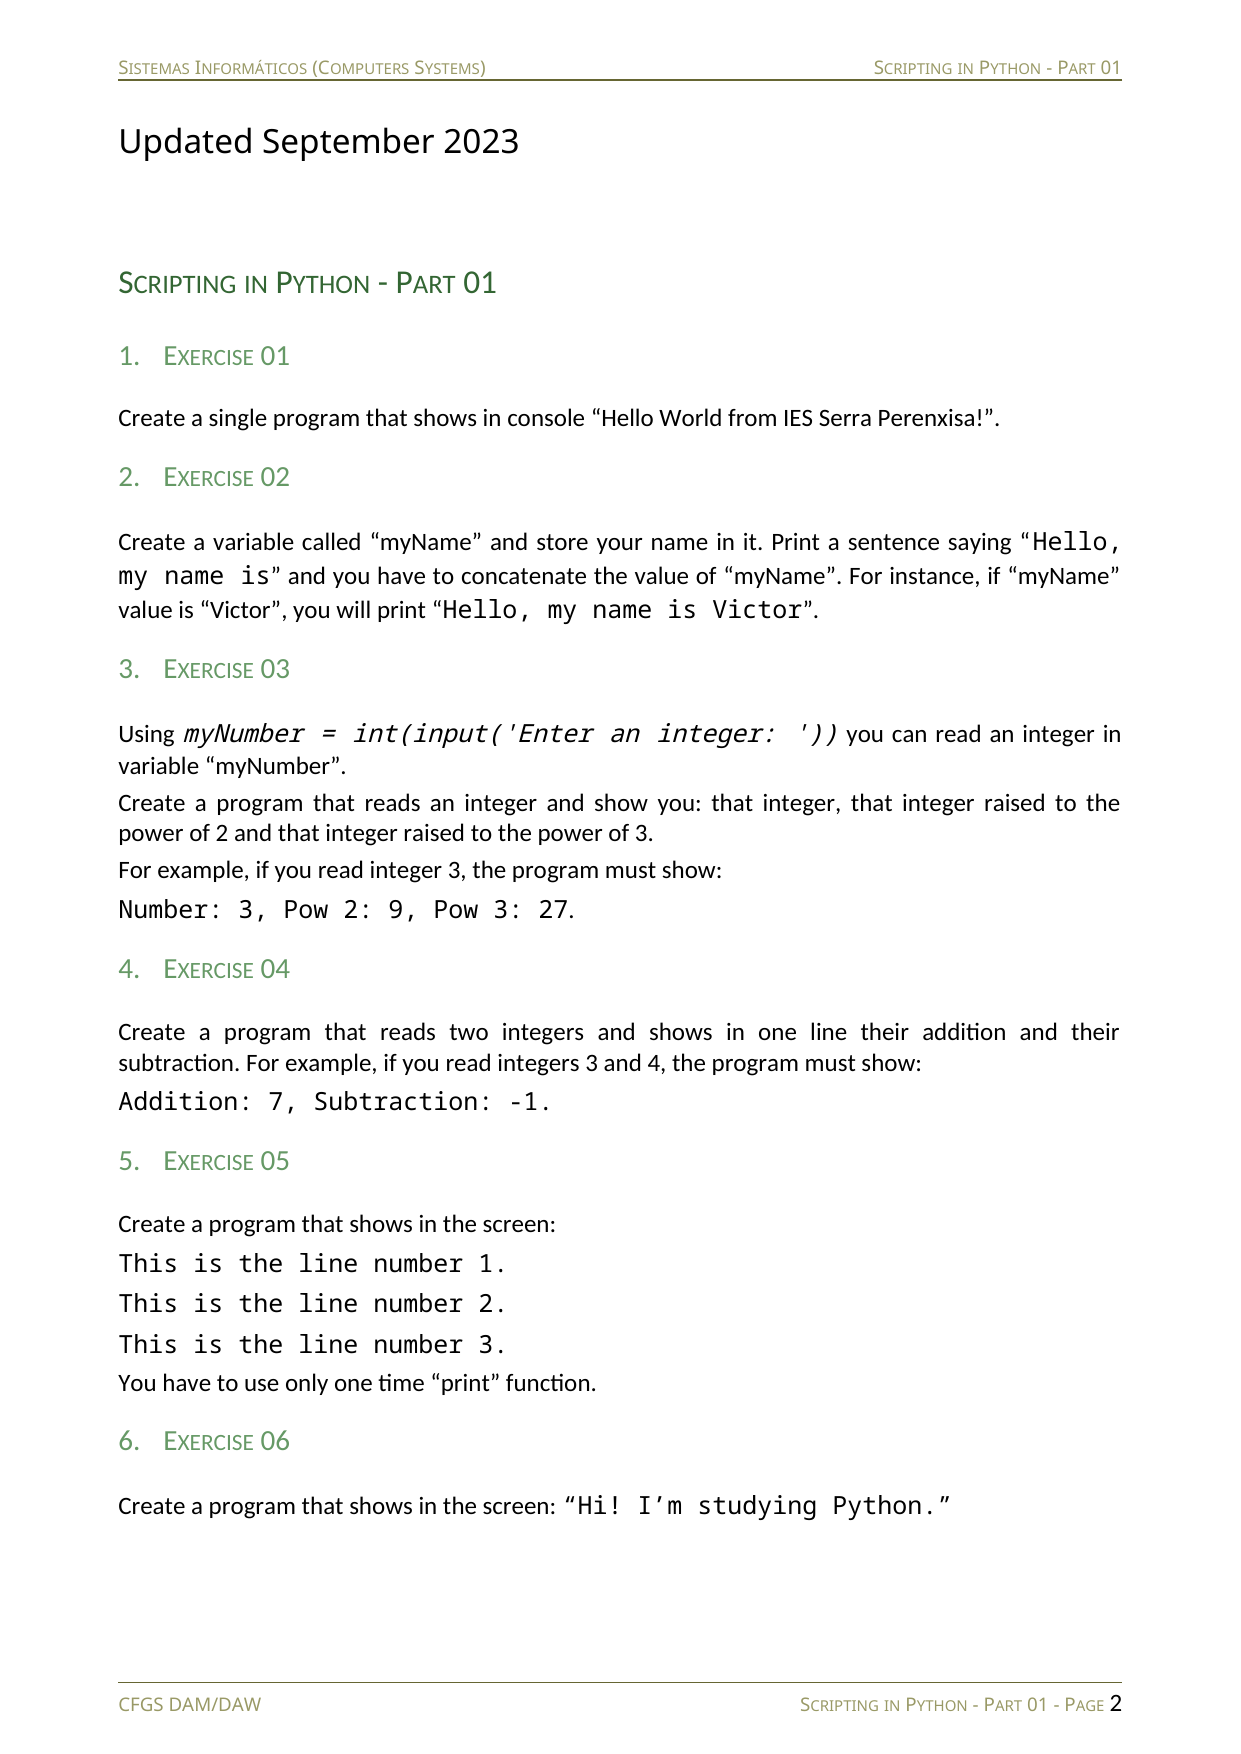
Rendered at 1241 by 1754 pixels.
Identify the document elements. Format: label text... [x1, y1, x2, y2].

subtitle Exercise 01 [118, 337, 1122, 372]
subtitle Exercise 06 [118, 1422, 1122, 1458]
text Number: 3, Pow 2: 9, Pow 3: 27. [118, 892, 1122, 926]
text Scripting in Python - Part 01 [118, 261, 1122, 302]
text Create a program that reads an integer and show you: that integer, that integer raised to the power of 2 and that integer raised to the power of 3. [118, 787, 1122, 848]
text Create a program that reads two integers and shows in one line their addition and their subtraction. For example, if you read integers 3 and 4, the program must show: [118, 1016, 1122, 1077]
text This is the line number 2. [118, 1286, 1122, 1320]
text This is the line number 3. [118, 1326, 1122, 1360]
text Create a program that shows in the screen: [118, 1208, 1122, 1239]
text Updated September 2023 [118, 118, 1122, 163]
subtitle Exercise 02 [118, 458, 1122, 493]
subtitle Exercise 05 [118, 1142, 1122, 1178]
text Create a program that shows in the screen: “Hi! I’m studying Python.” [118, 1488, 1122, 1522]
text Addition: 7, Subtraction: -1. [118, 1084, 1122, 1118]
text For example, if you read integer 3, the program must show: [118, 854, 1122, 885]
subtitle Exercise 03 [118, 650, 1122, 686]
text Using myNumber = int(input('Enter an integer: ')) you can read an integer in variable “myNumber”. [118, 716, 1122, 781]
subtitle Exercise 04 [118, 950, 1122, 986]
text Create a variable called “myName” and store your name in it. Print a sentence saying “Hello, my name is” and you have to concatenate the value of “myName”. For instance, if “myName” value is “Victor”, you will print “Hello, my name is Victor”. [118, 523, 1122, 626]
text This is the line number 1. [118, 1245, 1122, 1279]
text Create a single program that shows in console “Hello World from IES Serra Perenxisa!”. [118, 402, 1122, 433]
text You have to use only one time “print” function. [118, 1367, 1122, 1397]
